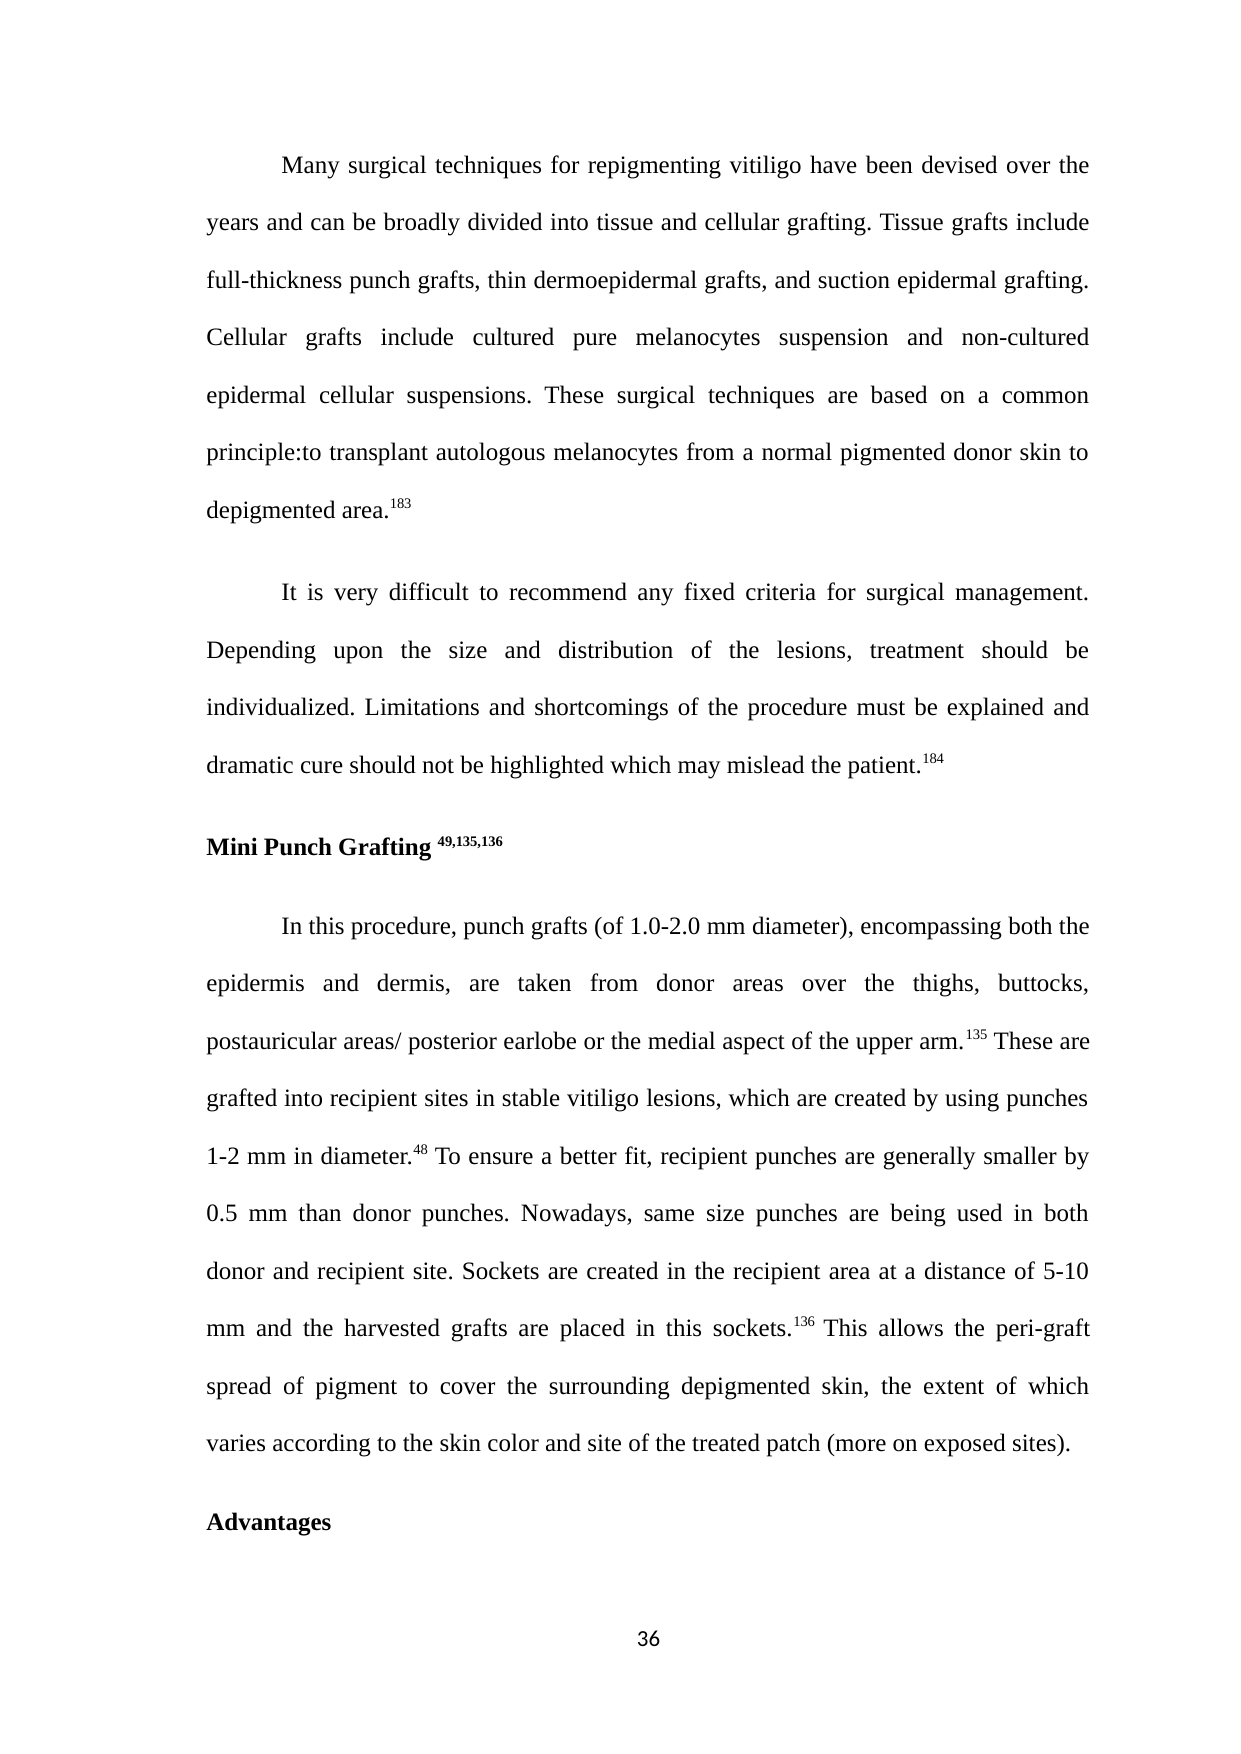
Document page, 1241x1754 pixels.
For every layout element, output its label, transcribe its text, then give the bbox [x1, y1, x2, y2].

list Many surgical techniques for repigmenting vitiligo have been devised over the years and can be broadly divided into tissue and cellular grafting. Tissue grafts include full-thickness punch grafts, thin dermoepidermal grafts, and suction epidermal grafting. Cellular grafts include cultured pure melanocytes suspension and non-cultured epidermal cellular suspensions. These surgical techniques are based on a common principle:to transplant autologous melanocytes from a normal pigmented donor skin to depigmented area.183 [206, 150, 1090, 524]
text In this procedure, punch grafts (of 1.0-2.0 mm diameter), encompassing both the epidermis and dermis, are taken from donor areas over the thighs, buttocks, postauricular areas/ posterior earlobe or the medial aspect of the upper arm.135 These are grafted into recipient sites in stable vitiligo lesions, which are created by using punches 1-2 mm in diameter.48 To ensure a better fit, recipient punches are generally smaller by 0.5 mm than donor punches. Nowadays, same size punches are being used in both donor and recipient site. Sockets are created in the recipient area at a distance of 5-10 mm and the harvested grafts are placed in this sockets.136 This allows the peri-graft spread of pigment to cover the surrounding depigmented skin, the extent of which varies according to the skin color and site of the treated patch (more on exposed sites). [206, 911, 1090, 1457]
text Mini Punch Grafting 49,135,136 [206, 832, 1090, 861]
text It is very difficult to recommend any fixed criteria for surgical management. Depending upon the size and distribution of the lesions, treatment should be individualized. Limitations and shortcomings of the procedure must be explained and dramatic cure should not be highlighted which may mislead the patient.184 [206, 577, 1090, 779]
list Advantages [206, 1507, 1090, 1535]
